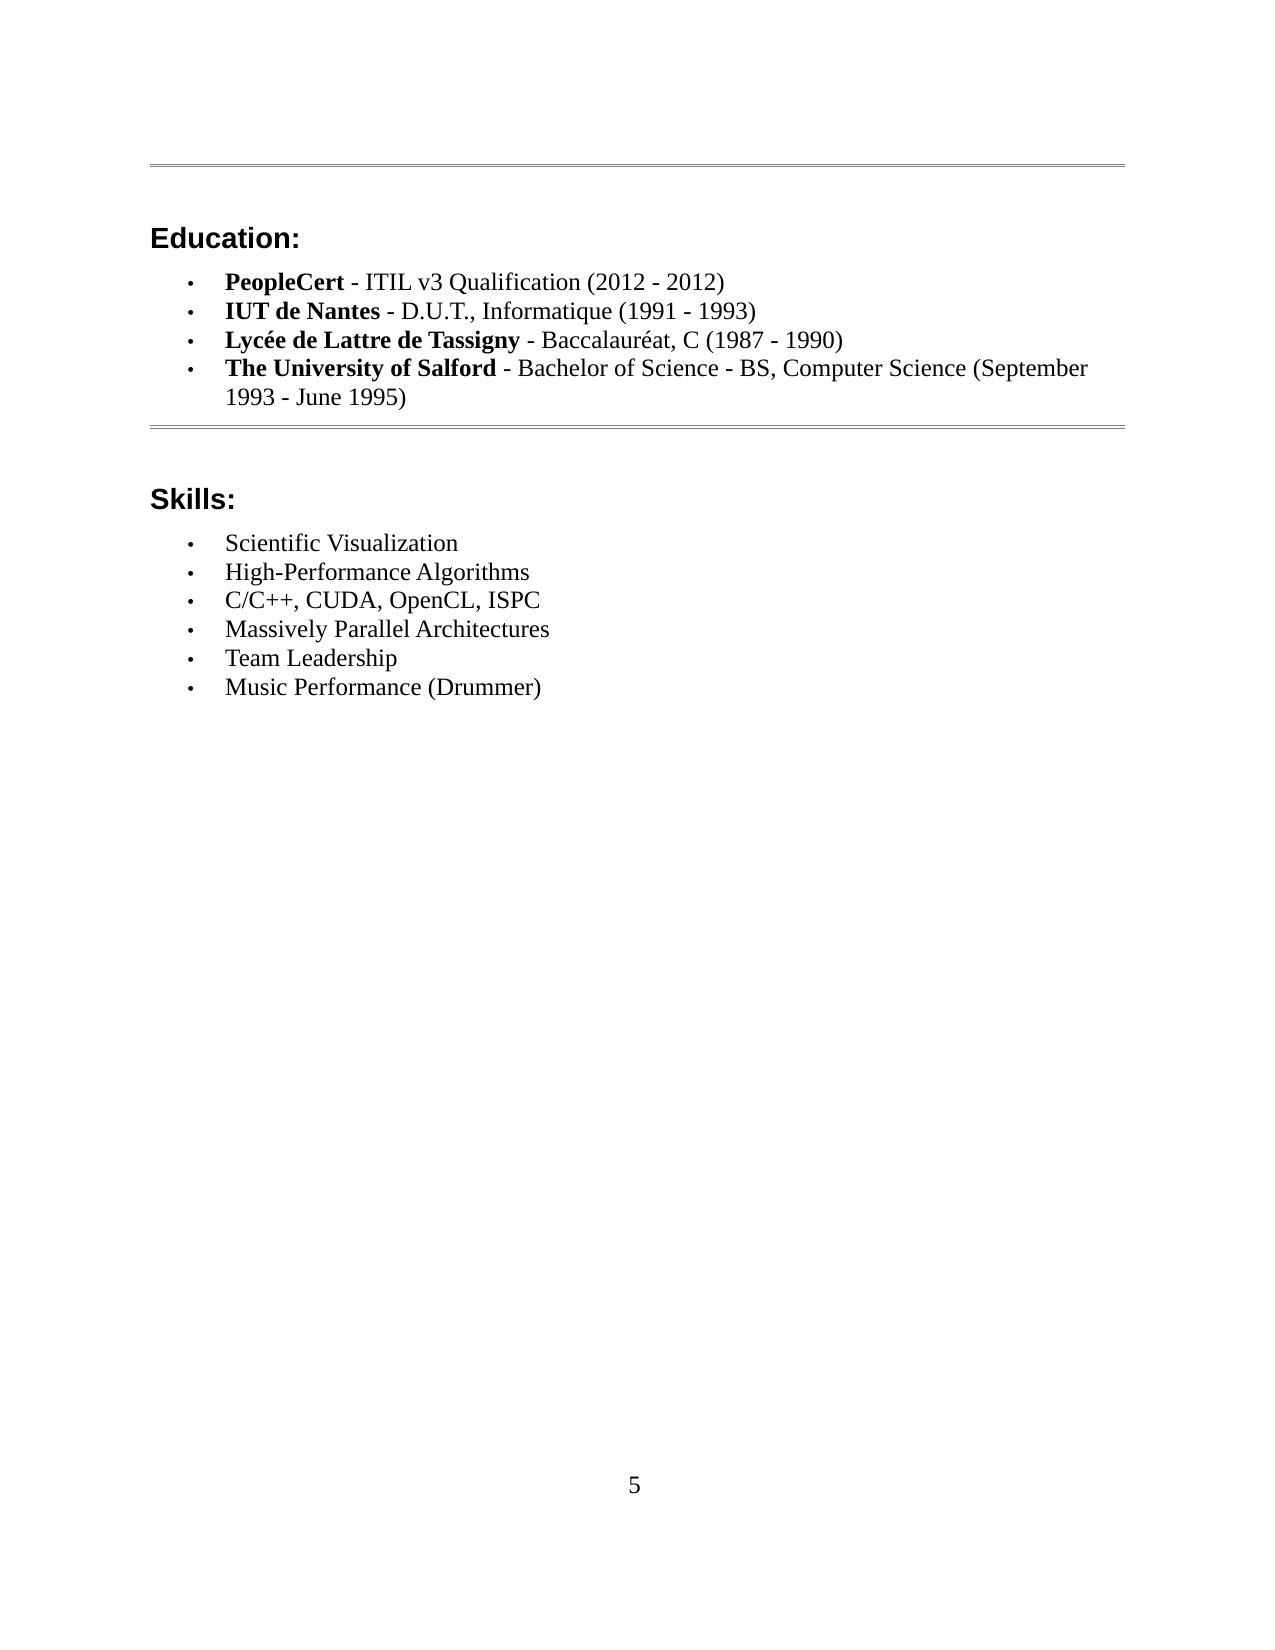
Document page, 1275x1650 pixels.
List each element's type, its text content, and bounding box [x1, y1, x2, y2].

list Lycée de Lattre de Tassigny - Baccalauréat, C (1987 - 1990) [187, 325, 1125, 353]
list High-Performance Algorithms [187, 557, 1125, 586]
list Massively Parallel Architectures [187, 614, 1125, 643]
list Team Leadership [187, 643, 1125, 672]
list IUT de Nantes - D.U.T., Informatique (1991 - 1993) [187, 296, 1125, 325]
subtitle Education: [150, 221, 1125, 255]
list Scientific Visualization [187, 528, 1125, 557]
list Music Performance (Drummer) [187, 672, 1125, 701]
list PeopleCert - ITIL v3 Qualification (2012 - 2012) [187, 267, 1125, 296]
list C/C++, CUDA, OpenCL, ISPC [187, 586, 1125, 614]
list The University of Salford - Bachelor of Science - BS, Computer Science (September 1993 - June 1995) [187, 353, 1125, 411]
subtitle Skills: [150, 482, 1125, 516]
